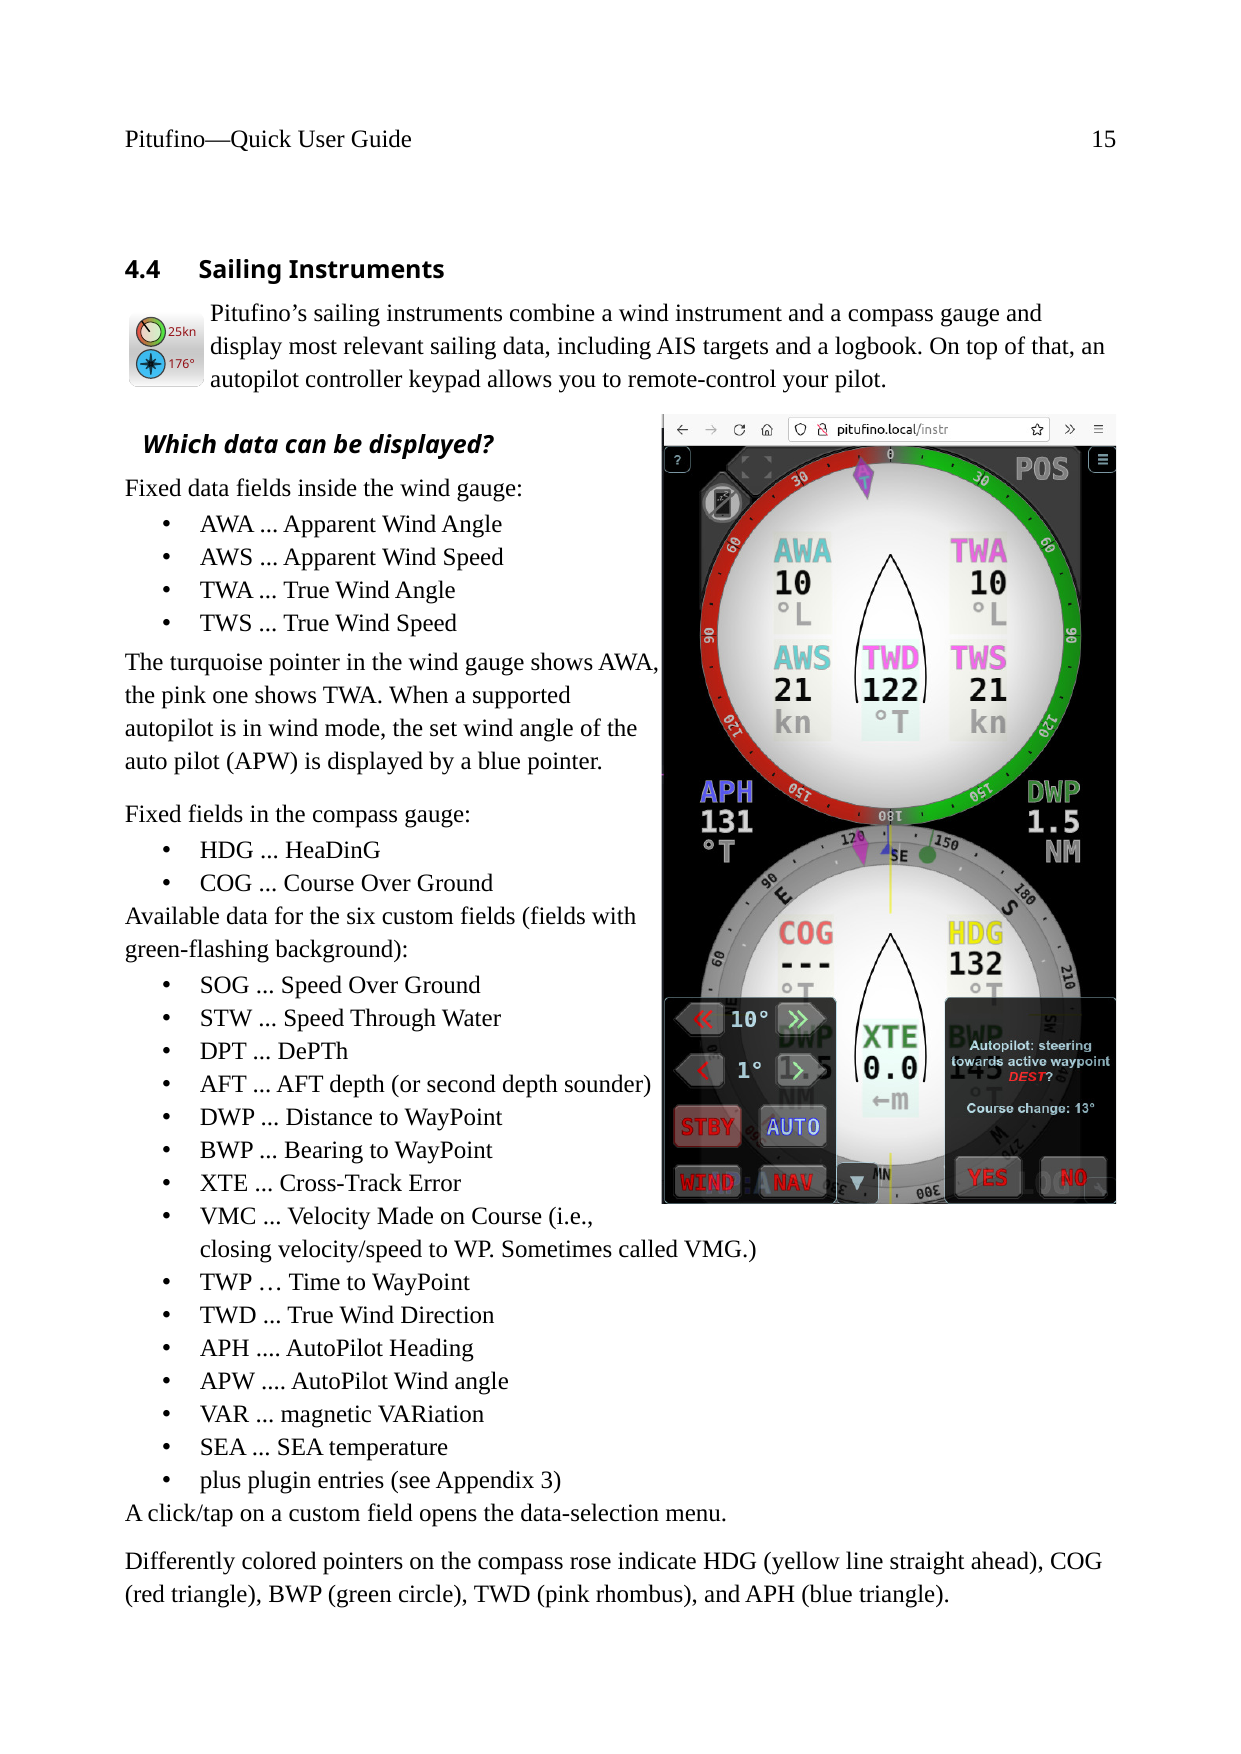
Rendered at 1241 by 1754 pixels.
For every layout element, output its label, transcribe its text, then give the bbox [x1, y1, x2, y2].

list APW .... AutoPilot Wind angle [162, 1366, 1116, 1395]
list TWA ... True Wind Angle [162, 575, 661, 603]
list AWS ... Apparent Wind Speed [162, 542, 661, 571]
list STW ... Speed Through Water [162, 1003, 661, 1032]
text Pitufino’s sailing instruments combine a wind instrument and a compass gauge and display most relevant sailing data, including AIS targets and a logbook. On top of that, an autopilot controller keypad allows you to remote-control your pilot. [124, 298, 1116, 393]
list XTE ... Cross-Track Error [162, 1168, 661, 1197]
text The turquoise pointer in the wind gauge shows AWA, the pink one shows TWA. When a supported autopilot is in wind mode, the set wind angle of the auto pilot (APW) is displayed by a blue pointer. [124, 647, 661, 774]
list AFT ... AFT depth (or second depth sounder) [162, 1069, 661, 1098]
subtitle Which data can be displayed? [142, 426, 661, 461]
list DPT ... DePTh [162, 1036, 661, 1065]
list VMC ... Velocity Made on Course (i.e., closing velocity/speed to WP. Sometimes called VMG.) [162, 1201, 1116, 1263]
list TWD ... True Wind Direction [162, 1300, 1116, 1329]
list plus plugin entries (see Appendix 3) [162, 1465, 1116, 1494]
list AWA ... Apparent Wind Angle [162, 509, 661, 537]
list VAR ... magnetic VARiation [162, 1399, 1116, 1428]
subtitle Sailing Instruments [124, 252, 1116, 286]
list DWP ... Distance to WayPoint [162, 1102, 661, 1131]
text Fixed data fields inside the wind gauge: [124, 473, 661, 502]
list HDG ... HeaDinG [162, 835, 661, 864]
list SOG ... Speed Over Ground [162, 970, 661, 999]
list SEA ... SEA temperature [162, 1432, 1116, 1461]
text Available data for the six custom fields (fields with green-flashing background): [124, 901, 661, 963]
text Fixed fields in the compass gauge: [124, 799, 661, 828]
list BWP ... Bearing to WayPoint [162, 1135, 661, 1164]
list COG ... Course Over Ground [162, 868, 661, 897]
list TWP … Time to WayPoint [162, 1267, 1116, 1296]
text Differently colored pointers on the compass rose indicate HDG (yellow line straight ahead), COG (red triangle), BWP (green circle), TWD (pink rhombus), and APH (blue triangle). [124, 1546, 1116, 1608]
text A click/tap on a custom field opens the data-selection menu. [124, 1498, 1116, 1527]
list TWS ... True Wind Speed [162, 608, 661, 637]
list APH .... AutoPilot Heading [162, 1333, 1116, 1362]
picture [661, 414, 1117, 1204]
